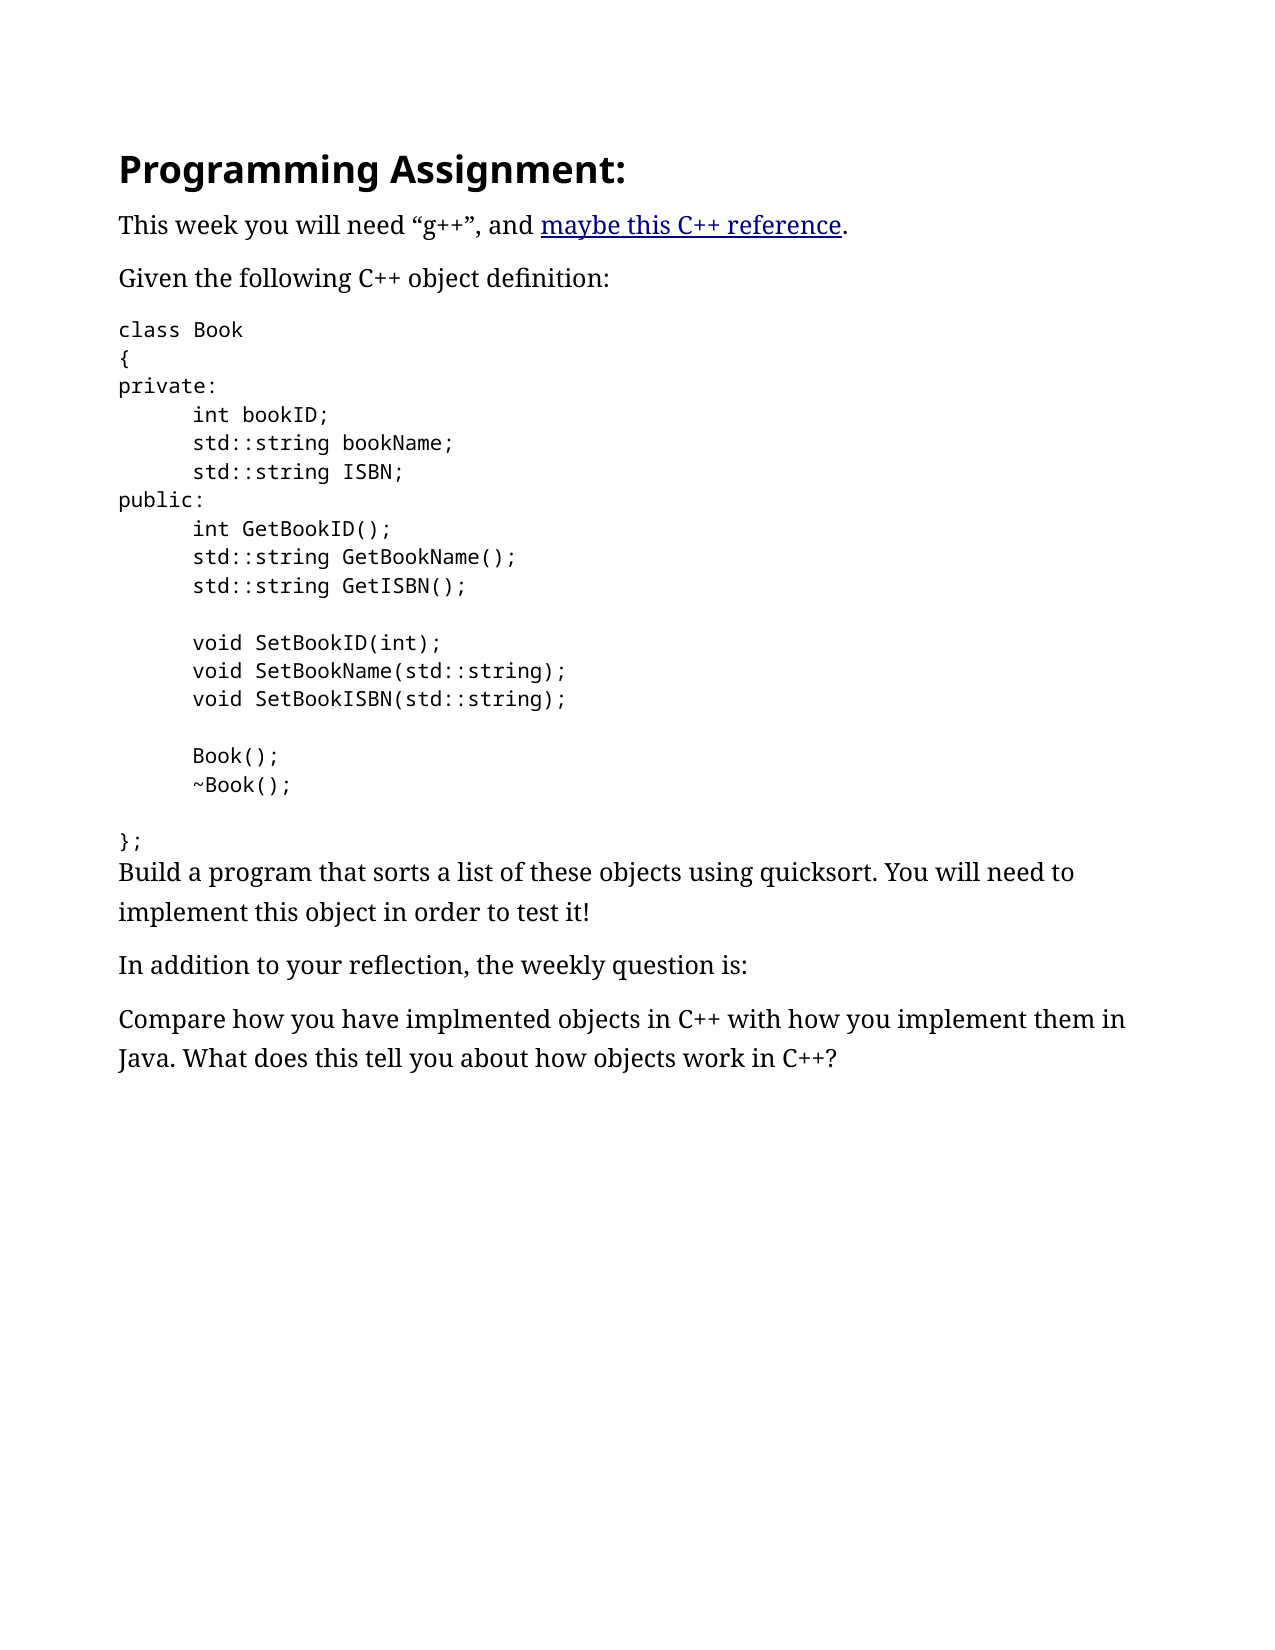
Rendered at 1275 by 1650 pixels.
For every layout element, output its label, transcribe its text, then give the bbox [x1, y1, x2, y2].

text { [118, 343, 1157, 372]
text class Book [118, 315, 1157, 343]
text std::string GetBookName(); [118, 542, 1157, 571]
text Given the following C++ object definition: [118, 261, 1157, 295]
text This week you will need “g++”, and maybe this C++ reference. [118, 207, 1157, 241]
text int bookID; [118, 400, 1157, 428]
text private: [118, 372, 1157, 400]
text void SetBookID(int); [118, 628, 1157, 656]
text std::string GetISBN(); [118, 571, 1157, 599]
text Compare how you have implmented objects in C++ with how you implement them in Java. What does this tell you about how objects work in C++? [118, 1002, 1157, 1075]
text int GetBookID(); [118, 514, 1157, 542]
text void SetBookISBN(std::string); [118, 684, 1157, 713]
text Build a program that sorts a list of these objects using quicksort. You will need to implement this object in order to test it! [118, 855, 1157, 928]
text public: [118, 485, 1157, 514]
text Book(); [118, 741, 1157, 770]
text std::string ISBN; [118, 457, 1157, 485]
text ~Book(); [118, 770, 1157, 798]
text In addition to your reflection, the weekly question is: [118, 948, 1157, 982]
text }; [118, 827, 1157, 855]
text void SetBookName(std::string); [118, 656, 1157, 684]
text std::string bookName; [118, 428, 1157, 457]
subtitle Programming Assignment: [118, 143, 1157, 195]
